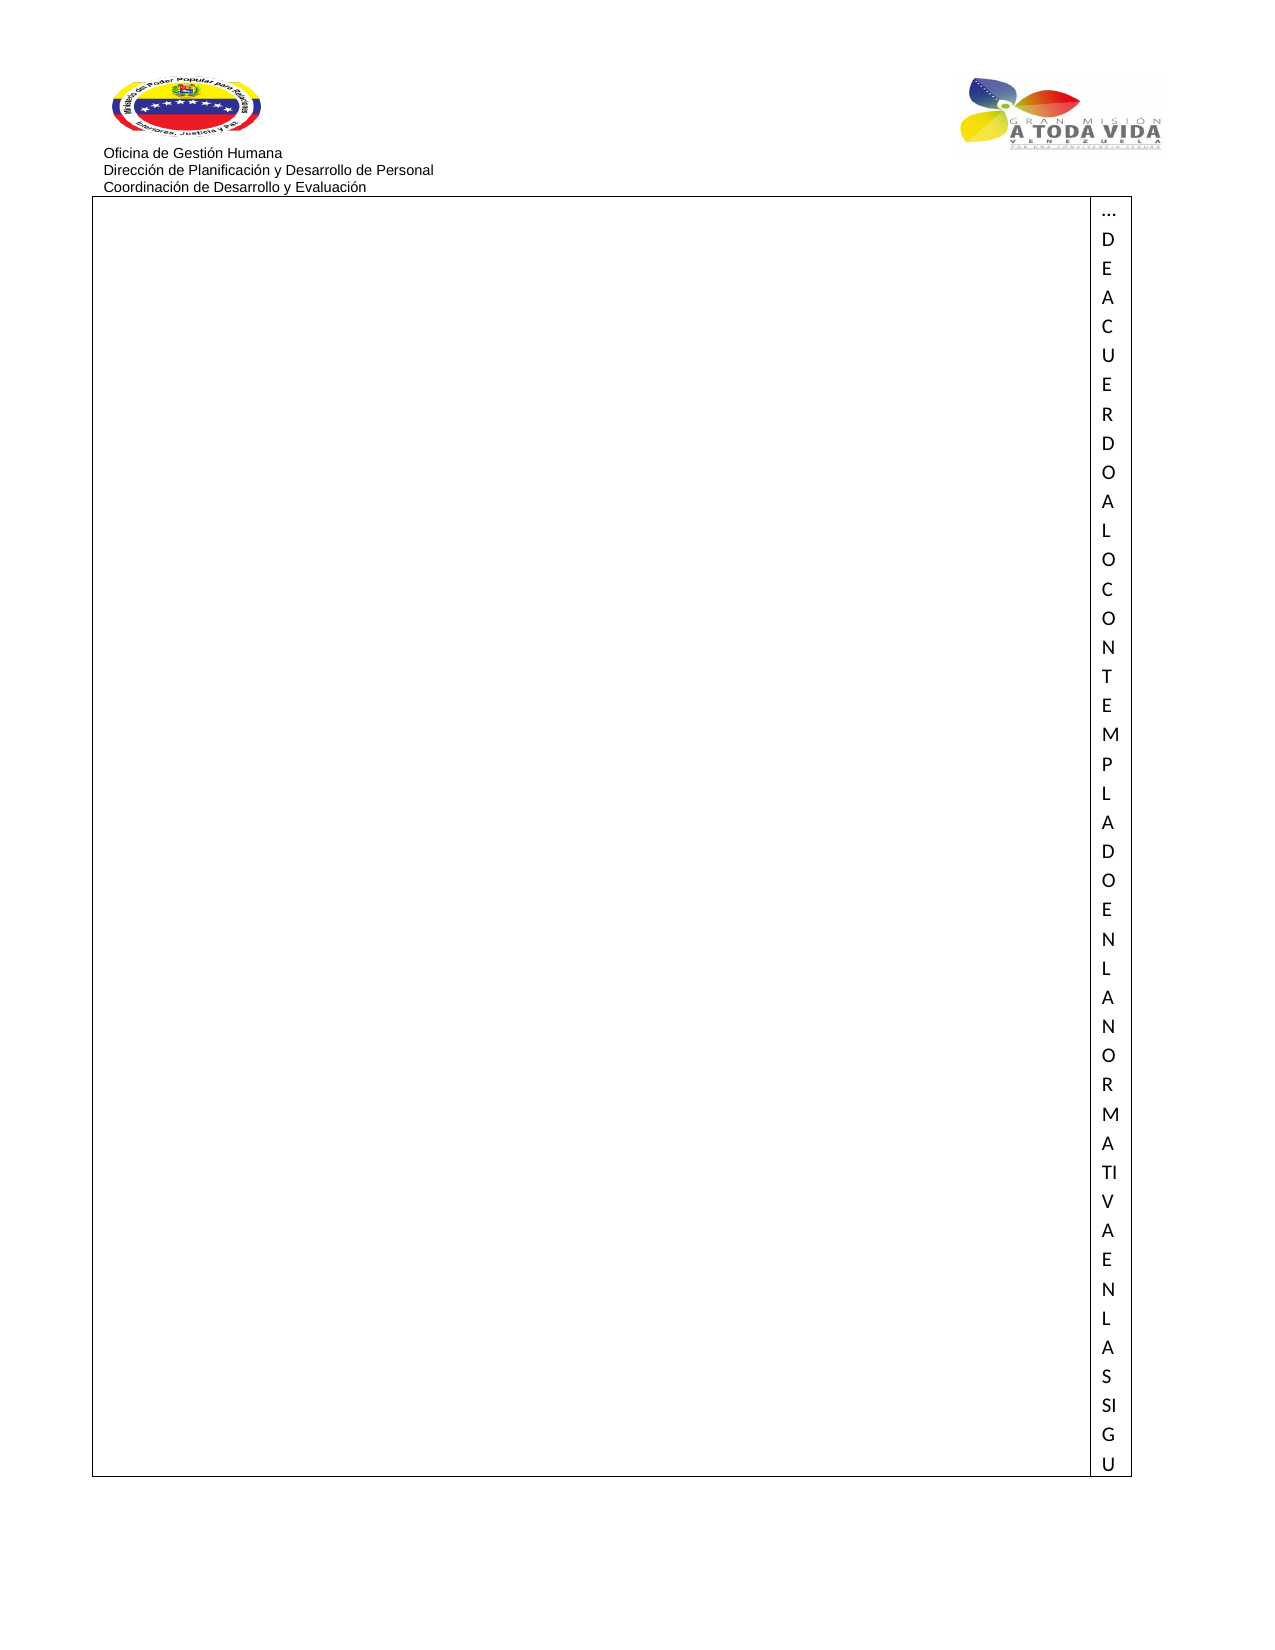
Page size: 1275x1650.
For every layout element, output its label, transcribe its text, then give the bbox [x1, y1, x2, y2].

picture [108, 73, 265, 140]
table_cell [93, 197, 1090, 1476]
picture [953, 73, 1166, 157]
table_cell … DE ACUERDO A LO CONTEMPLADO EN LA NORMATIVA EN LAS SIGU [1091, 197, 1131, 1476]
